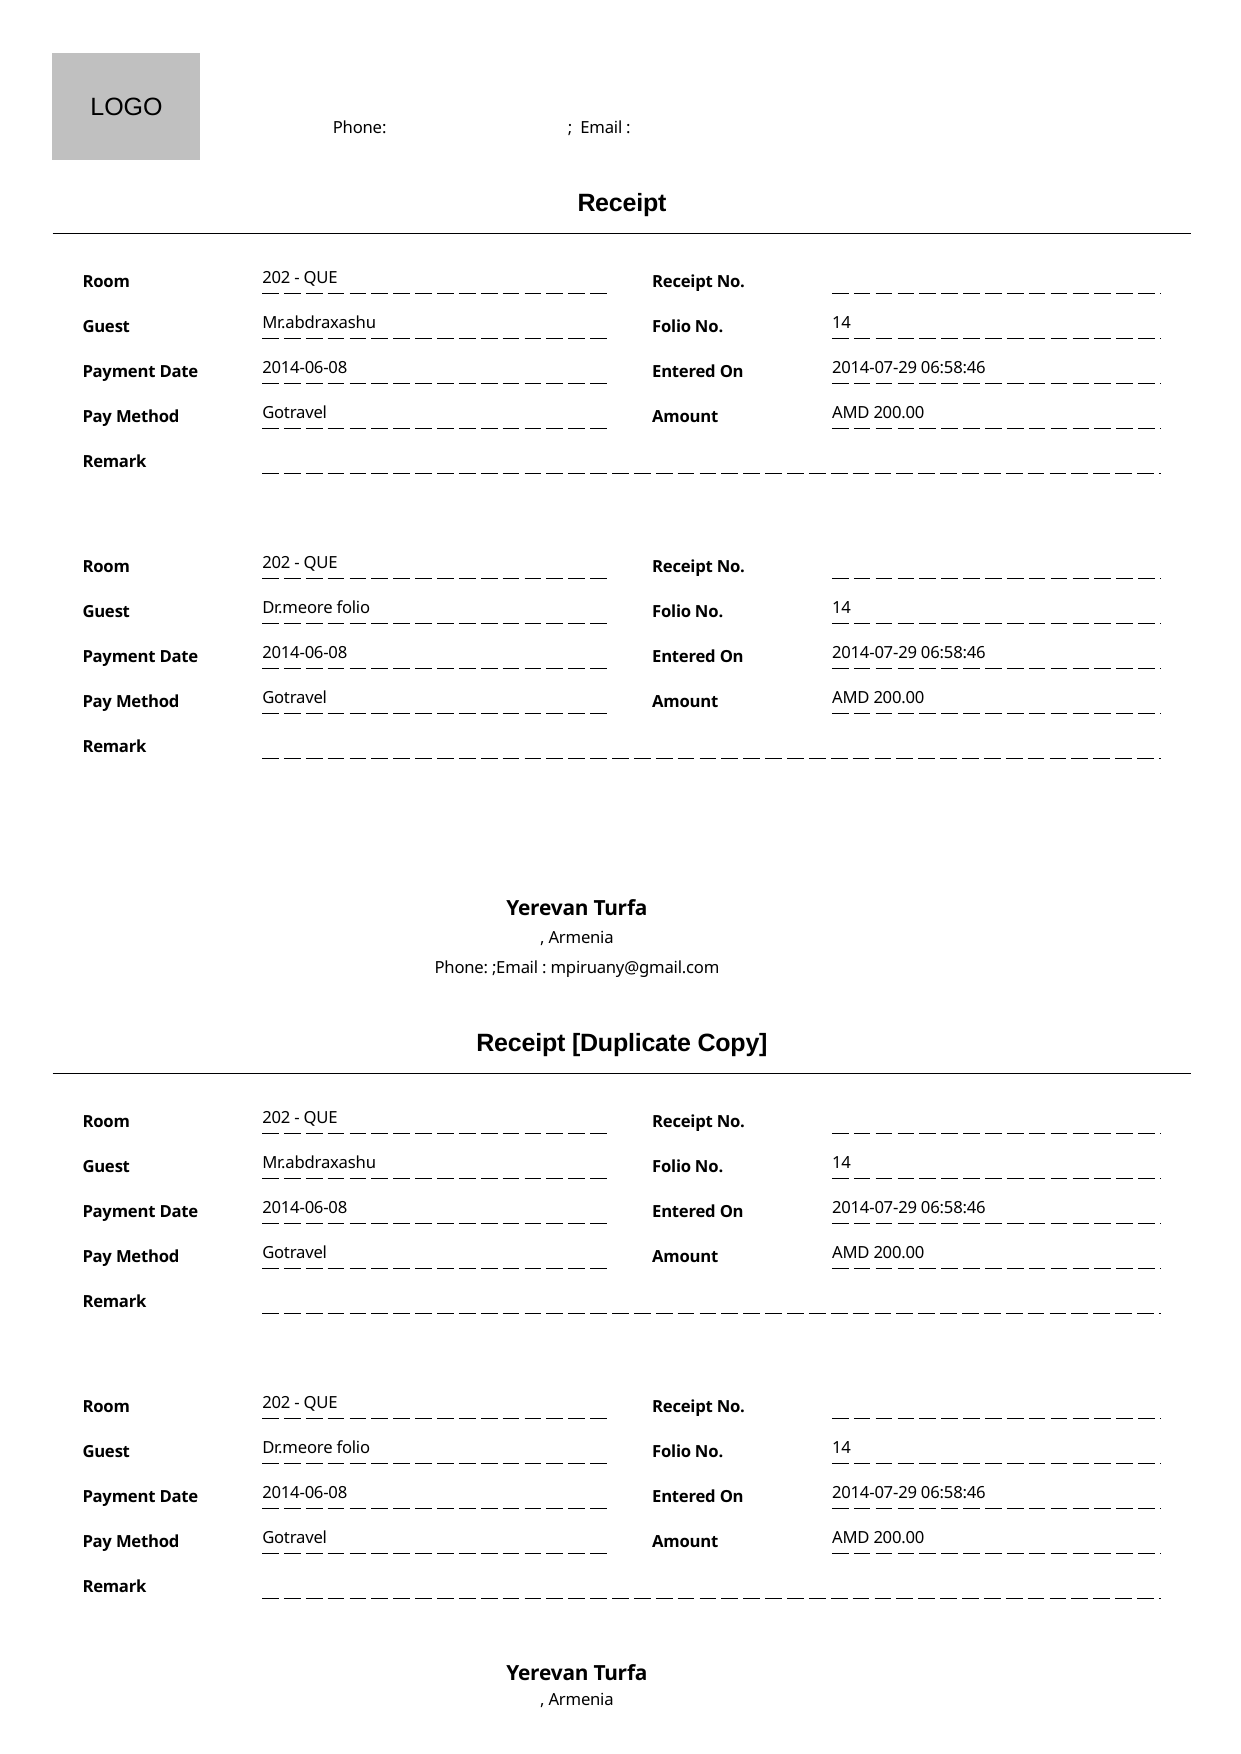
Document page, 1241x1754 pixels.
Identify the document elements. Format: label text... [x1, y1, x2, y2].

table_cell [1191, 263, 1203, 292]
table_cell [53, 728, 67, 757]
table_cell [82, 1133, 202, 1147]
table_cell 2014-07-29 06:58:46 [832, 353, 1161, 382]
table_cell [247, 1358, 262, 1387]
table_cell [652, 1074, 832, 1102]
table_cell [1191, 758, 1203, 772]
table_cell [1191, 293, 1203, 307]
table_cell [607, 1478, 652, 1507]
table_cell [1191, 923, 1203, 952]
table_cell [53, 53, 202, 172]
table_cell [1191, 1643, 1203, 1657]
table_cell [832, 1268, 862, 1282]
table_cell [1161, 1508, 1176, 1522]
table_cell [1191, 1223, 1203, 1237]
table_cell [262, 1418, 532, 1432]
table_cell [1161, 1193, 1176, 1222]
table_cell [38, 713, 52, 727]
table_cell [247, 1463, 262, 1477]
table_cell [532, 578, 592, 592]
table_cell [247, 1508, 262, 1522]
table_cell [592, 1328, 607, 1357]
table_cell [1161, 623, 1176, 637]
table_cell Gotravel [262, 683, 607, 712]
table_cell [38, 1388, 52, 1417]
table_cell [53, 1223, 67, 1237]
table_cell [892, 1133, 952, 1147]
table_cell 2014-06-08 [262, 353, 607, 382]
table_cell Gotravel [262, 398, 607, 427]
table_cell [67, 1193, 82, 1222]
table_cell [592, 1643, 607, 1657]
table_cell [262, 1358, 532, 1387]
table_cell [1191, 1028, 1203, 1072]
table_cell [607, 383, 652, 397]
table_cell [38, 188, 52, 232]
table_cell [38, 593, 52, 622]
table_cell [892, 713, 952, 727]
table_cell [862, 1508, 892, 1522]
table_cell [892, 234, 952, 262]
table_cell [202, 1598, 247, 1612]
table_cell [592, 1074, 607, 1102]
table_cell [67, 1074, 82, 1102]
table_cell [607, 1328, 652, 1357]
table_cell [592, 773, 607, 802]
table_cell [82, 1598, 202, 1612]
table_cell [82, 293, 202, 307]
table_cell Pay Method [82, 398, 262, 427]
table_cell Folio No. [652, 1148, 832, 1177]
table_cell [592, 384, 607, 397]
table_cell Receipt No. [652, 263, 832, 292]
table_cell [607, 773, 652, 802]
table_cell [67, 1283, 82, 1312]
table_cell [202, 293, 247, 307]
table_cell [1161, 1568, 1176, 1597]
table_cell [67, 1568, 82, 1597]
table_cell [832, 803, 862, 892]
table_cell [892, 578, 952, 592]
table_cell [82, 578, 202, 592]
table_cell [262, 1463, 532, 1477]
table_cell [202, 488, 247, 517]
table_cell [67, 1238, 82, 1267]
table_cell [862, 1328, 892, 1357]
table_cell [1191, 428, 1203, 442]
table_cell [38, 983, 52, 1012]
table_cell [532, 488, 592, 517]
table_cell [247, 773, 262, 802]
table_cell [82, 488, 202, 517]
table_cell [607, 398, 652, 427]
table_cell [607, 638, 652, 667]
table_cell [532, 758, 592, 772]
table_cell [892, 1223, 952, 1237]
table_cell Remark [82, 1283, 262, 1312]
table_cell [67, 1268, 82, 1282]
table_cell [1176, 188, 1191, 232]
table_cell Guest [82, 1148, 262, 1177]
table_cell [82, 713, 202, 727]
table_cell [1161, 1133, 1176, 1147]
table_cell [53, 548, 67, 577]
table_cell [532, 623, 592, 637]
table_cell [1161, 1074, 1176, 1102]
table_cell [53, 443, 67, 472]
table_cell [1191, 683, 1203, 712]
table_cell [1191, 1463, 1203, 1477]
table_cell [67, 1523, 82, 1552]
table_cell [1176, 1643, 1191, 1657]
table_cell [1161, 1148, 1176, 1177]
table_cell [532, 1643, 592, 1657]
table_cell [532, 803, 592, 892]
table_cell [1161, 1553, 1176, 1567]
table_cell [53, 1508, 67, 1522]
table_header [202, 38, 247, 52]
table_cell [202, 1268, 247, 1282]
table_cell Receipt No. [652, 548, 832, 577]
table_cell [607, 1223, 652, 1237]
table_cell [952, 518, 1161, 547]
table_cell [1176, 308, 1191, 337]
table_cell [652, 1418, 832, 1432]
table_cell [832, 1103, 1161, 1132]
table_cell [892, 758, 952, 772]
table_cell [532, 1313, 592, 1327]
table_cell [952, 1223, 1161, 1237]
table_cell [67, 1178, 82, 1192]
table_cell [262, 428, 532, 442]
table_cell Entered On [652, 1478, 832, 1507]
table_cell [38, 1223, 52, 1237]
table_cell [38, 923, 52, 952]
table_cell [1161, 488, 1176, 517]
table_cell [38, 1178, 52, 1192]
table_cell [38, 383, 52, 397]
table_cell [592, 1314, 607, 1327]
table_cell [892, 803, 952, 892]
table_cell [262, 234, 532, 262]
table_cell [53, 1433, 67, 1462]
table_cell [532, 473, 592, 487]
table_cell [38, 1133, 52, 1147]
table_cell [1176, 1328, 1191, 1357]
table_cell [592, 1599, 607, 1612]
table_cell [952, 713, 1161, 727]
table_cell [202, 1133, 247, 1147]
table_cell [38, 308, 52, 337]
table_cell [592, 759, 607, 772]
table_cell [832, 1223, 862, 1237]
table_cell [38, 1238, 52, 1267]
table_cell [652, 803, 832, 892]
table_cell [1191, 1568, 1203, 1597]
table_cell [82, 1418, 202, 1432]
table_cell [67, 1613, 82, 1642]
table_cell [1161, 548, 1176, 577]
table_cell [1191, 1358, 1203, 1387]
table_cell [38, 683, 52, 712]
table_cell Receipt No. [652, 1388, 832, 1417]
table_cell [247, 383, 262, 397]
table_cell [1161, 308, 1176, 337]
table_cell [262, 1598, 532, 1612]
table_cell [262, 1313, 532, 1327]
table_cell [1191, 548, 1203, 577]
table_cell [892, 518, 952, 547]
table_cell [607, 1148, 652, 1177]
table_cell Folio No. [652, 1433, 832, 1462]
table_cell [53, 713, 67, 727]
table_cell [1191, 353, 1203, 382]
table_cell [607, 293, 652, 307]
table_cell [1161, 1238, 1176, 1267]
table_cell [247, 488, 262, 517]
table_cell [532, 1418, 592, 1432]
table_cell [1176, 1133, 1191, 1147]
table_cell [82, 1508, 202, 1522]
table_cell [1176, 1148, 1191, 1177]
table_cell [1176, 1523, 1191, 1552]
table_cell [202, 803, 247, 892]
table_cell [38, 518, 52, 547]
table_cell [862, 1613, 892, 1642]
table_cell [892, 773, 952, 802]
table_cell Receipt [Duplicate Copy] [67, 1028, 1176, 1072]
table_cell [1161, 338, 1176, 352]
table_cell [38, 1433, 52, 1462]
table_cell [38, 1523, 52, 1552]
table_cell [1176, 1103, 1191, 1132]
table_header [247, 38, 262, 52]
table_cell [952, 1598, 1161, 1612]
table_cell [652, 338, 832, 352]
table_cell Room [82, 1103, 262, 1132]
table_cell [592, 1224, 607, 1237]
table_cell [652, 383, 832, 397]
table_header [862, 38, 892, 52]
table_cell [1161, 638, 1176, 667]
table_cell [952, 1643, 1161, 1657]
table_cell [53, 1283, 67, 1312]
table_cell [532, 338, 592, 352]
table_cell [38, 443, 52, 472]
table_cell [1191, 1388, 1203, 1417]
table_cell [82, 383, 202, 397]
table_cell [1176, 1418, 1191, 1432]
table_cell Amount [652, 398, 832, 427]
table_cell [652, 758, 832, 772]
table_cell [952, 1313, 1161, 1327]
table_cell [53, 1358, 67, 1387]
table_cell [67, 578, 82, 592]
table_cell [67, 623, 82, 637]
table_cell [1191, 593, 1203, 622]
table_cell [1176, 263, 1191, 292]
table_cell [832, 1643, 862, 1657]
table_cell [592, 429, 607, 442]
table_cell [652, 1643, 832, 1657]
table_cell [82, 1463, 202, 1477]
table_cell [532, 1598, 592, 1612]
table_cell [1161, 1643, 1176, 1657]
table_cell , Armenia [202, 1688, 952, 1717]
table_cell [892, 1643, 952, 1657]
table_header [67, 38, 82, 52]
table_cell Yerevan Turfa [202, 1658, 952, 1687]
table_cell [38, 1688, 52, 1717]
table_cell [53, 1148, 67, 1177]
table_cell [532, 1178, 592, 1192]
table_cell [832, 1613, 862, 1642]
table_cell [652, 1313, 832, 1327]
table_cell [607, 353, 652, 382]
table_cell [202, 758, 247, 772]
table_cell [652, 623, 832, 637]
table_cell [38, 1358, 52, 1387]
table_cell [1176, 1283, 1191, 1312]
table_cell [38, 1328, 52, 1357]
table_cell [1191, 83, 1203, 112]
table_cell Gotravel [262, 1523, 607, 1552]
table_cell [1161, 683, 1176, 712]
table_cell [1176, 713, 1191, 727]
table_cell [1176, 383, 1191, 397]
table_cell [67, 1508, 82, 1522]
table_cell [832, 1418, 862, 1432]
table_cell [53, 1074, 67, 1102]
table_cell [1191, 1658, 1203, 1687]
table_cell [832, 1358, 862, 1387]
table_cell [1176, 1178, 1191, 1192]
table_cell [82, 1328, 202, 1357]
table_cell [952, 893, 1191, 982]
table_cell 14 [832, 593, 1161, 622]
table_cell [53, 1268, 67, 1282]
table_cell [862, 428, 892, 442]
table_cell 2014-06-08 [262, 638, 607, 667]
table_cell [607, 758, 652, 772]
table_cell [952, 773, 1161, 802]
table_cell Receipt No. [652, 1103, 832, 1132]
table_cell [1161, 1283, 1176, 1312]
table_header [952, 38, 1161, 52]
table_cell [892, 1328, 952, 1357]
table_cell [607, 1463, 652, 1477]
table_cell 2014-07-29 06:58:46 [832, 1193, 1161, 1222]
table_cell 202 - QUE [262, 548, 607, 577]
table_cell [53, 188, 67, 232]
table_cell [262, 443, 1161, 472]
table_cell [262, 383, 532, 397]
table_cell [832, 488, 862, 517]
table_cell [53, 758, 67, 772]
table_cell [832, 1133, 862, 1147]
table_cell [202, 143, 1191, 172]
table_cell [1161, 1178, 1176, 1192]
table_cell [607, 1433, 652, 1462]
table_cell [607, 518, 652, 547]
table_cell [1191, 1313, 1203, 1327]
table_cell [38, 953, 52, 982]
table_cell [592, 624, 607, 637]
table_cell [38, 893, 52, 922]
table_cell [1161, 593, 1176, 622]
table_cell [892, 338, 952, 352]
table_cell [67, 1313, 82, 1327]
table_cell [202, 53, 952, 82]
table_cell [592, 1134, 607, 1147]
table_cell [832, 293, 862, 307]
table_cell [247, 518, 262, 547]
table_cell [82, 1358, 202, 1387]
table_cell [247, 1074, 262, 1102]
table_cell [53, 1178, 67, 1192]
table_cell [832, 773, 862, 802]
table_cell [262, 803, 532, 892]
table_cell [862, 1223, 892, 1237]
table_cell [1191, 1238, 1203, 1267]
table_cell [38, 1313, 52, 1327]
table_cell [832, 668, 862, 682]
table_cell [1161, 1478, 1176, 1507]
table_cell [67, 398, 82, 427]
table_cell Dr.meore folio [262, 593, 607, 622]
table_cell [1191, 1013, 1203, 1027]
table_cell [592, 474, 607, 487]
table_cell [1161, 473, 1176, 487]
table_cell [832, 1463, 862, 1477]
table_cell [532, 1553, 592, 1567]
table_cell [1191, 443, 1203, 472]
table_cell [652, 428, 832, 442]
table_cell [247, 1328, 262, 1357]
table_cell [38, 488, 52, 517]
table_cell [532, 773, 592, 802]
table_cell [1161, 518, 1176, 547]
table_cell [1161, 428, 1176, 442]
table_cell [1161, 1103, 1176, 1132]
table_cell [53, 1643, 67, 1657]
table_cell [202, 1418, 247, 1432]
table_cell [607, 683, 652, 712]
table_cell [247, 234, 262, 262]
table_cell 202 - QUE [262, 1103, 607, 1132]
table_cell [53, 1028, 67, 1072]
table_cell [952, 234, 1161, 262]
table_cell Folio No. [652, 308, 832, 337]
table_cell [952, 668, 1161, 682]
table_cell [67, 488, 82, 517]
table_cell [202, 983, 1191, 1012]
table_cell [862, 713, 892, 727]
table_cell [1176, 1568, 1191, 1597]
table_cell [832, 383, 862, 397]
table_cell [607, 1133, 652, 1147]
table_cell 2014-07-29 06:58:46 [832, 1478, 1161, 1507]
table_cell [532, 713, 592, 727]
table_cell [53, 1598, 67, 1612]
table_cell [652, 1133, 832, 1147]
table_cell [862, 1358, 892, 1387]
table_cell [38, 773, 52, 802]
table_cell [202, 1178, 247, 1192]
table_cell [1191, 1553, 1203, 1567]
table_cell [1176, 1598, 1191, 1612]
table_cell [892, 1598, 952, 1612]
table_cell [892, 1463, 952, 1477]
table_cell [1191, 1688, 1203, 1717]
table_cell [607, 428, 652, 442]
table_cell AMD 200.00 [832, 1523, 1161, 1552]
table_header [262, 38, 532, 52]
table_cell [38, 548, 52, 577]
table_cell [607, 1388, 652, 1417]
table_cell 14 [832, 1433, 1161, 1462]
table_cell [652, 1358, 832, 1387]
table_cell [1161, 758, 1176, 772]
table_cell Dr.meore folio [262, 1433, 607, 1462]
table_cell [532, 428, 592, 442]
table_cell [1176, 398, 1191, 427]
table_cell [607, 593, 652, 622]
table_cell [592, 1358, 607, 1387]
table_cell [38, 1028, 52, 1072]
table_cell [82, 668, 202, 682]
table_cell [67, 683, 82, 712]
table_cell [262, 728, 1161, 757]
table_cell [38, 803, 52, 892]
table_cell [247, 338, 262, 352]
table_cell Pay Method [82, 1238, 262, 1267]
table_cell [262, 1133, 532, 1147]
table_cell [607, 1238, 652, 1267]
table_cell [247, 293, 262, 307]
table_cell [53, 1523, 67, 1552]
table_cell [82, 1178, 202, 1192]
table_cell [67, 1223, 82, 1237]
table_cell [67, 758, 82, 772]
table_cell [607, 1643, 652, 1657]
table_cell [1176, 1074, 1191, 1102]
table_cell [652, 578, 832, 592]
table_cell [1191, 1418, 1203, 1432]
table_cell [53, 1013, 1191, 1027]
table_cell [53, 1418, 67, 1432]
table_cell [1176, 638, 1191, 667]
table_cell [202, 668, 247, 682]
table_cell [862, 578, 892, 592]
table_cell [532, 293, 592, 307]
table_cell [202, 1553, 247, 1567]
table_cell [952, 488, 1161, 517]
table_cell [262, 1268, 532, 1282]
table_cell [38, 1463, 52, 1477]
table_cell [1176, 773, 1191, 802]
table_cell [202, 1463, 247, 1477]
table_cell [53, 1568, 67, 1597]
table_cell [67, 293, 82, 307]
table_cell [262, 1613, 532, 1642]
table_cell [1191, 1133, 1203, 1147]
table_cell [532, 1613, 592, 1642]
table_cell [247, 578, 262, 592]
table_cell [38, 398, 52, 427]
table_cell [862, 1553, 892, 1567]
table_cell [53, 893, 202, 1012]
table_cell [202, 473, 247, 487]
table_cell [592, 294, 607, 307]
table_cell [1191, 383, 1203, 397]
table_cell [1191, 1523, 1203, 1552]
table_cell [53, 593, 67, 622]
table_cell [862, 773, 892, 802]
table_cell [202, 773, 247, 802]
table_cell [607, 1553, 652, 1567]
table_cell [1161, 1433, 1176, 1462]
table_cell [1161, 773, 1176, 802]
table_cell [67, 668, 82, 682]
table_cell [82, 803, 202, 892]
table_cell [592, 339, 607, 352]
table_cell [952, 1418, 1161, 1432]
table_cell [952, 473, 1161, 487]
table_cell [862, 383, 892, 397]
table_cell [832, 1388, 1161, 1417]
table_cell [1191, 1508, 1203, 1522]
table_cell [262, 518, 532, 547]
table_cell [892, 488, 952, 517]
table_cell [1191, 338, 1203, 352]
table_cell [53, 1613, 67, 1642]
table_cell [38, 1148, 52, 1177]
table_header [607, 38, 652, 52]
table_cell [82, 1613, 202, 1642]
table_cell [53, 383, 67, 397]
table_cell [67, 428, 82, 442]
table_cell [952, 1268, 1161, 1282]
table_cell [652, 1268, 832, 1282]
table_cell [832, 263, 1161, 292]
table_cell [832, 1328, 862, 1357]
table_cell [262, 473, 532, 487]
table_cell [262, 1508, 532, 1522]
table_cell [53, 578, 67, 592]
table_cell Yerevan Turfa [202, 893, 952, 922]
table_cell [38, 728, 52, 757]
table_cell [652, 488, 832, 517]
table_cell [1161, 713, 1176, 727]
table_cell [1176, 488, 1191, 517]
table_cell [1161, 398, 1176, 427]
table_cell [832, 428, 862, 442]
table_cell [67, 1433, 82, 1462]
table_cell [607, 548, 652, 577]
table_cell [67, 443, 82, 472]
table_cell [1191, 488, 1203, 517]
table_cell [38, 668, 52, 682]
table_cell [892, 668, 952, 682]
table_cell [247, 1178, 262, 1192]
table_cell [892, 383, 952, 397]
table_cell [1176, 473, 1191, 487]
table_cell [247, 473, 262, 487]
table_cell [1191, 173, 1203, 187]
table_cell [952, 1328, 1161, 1357]
table_cell [1191, 638, 1203, 667]
table_cell [652, 518, 832, 547]
table_cell [1176, 1508, 1191, 1522]
table_cell [652, 1223, 832, 1237]
table_cell [892, 1358, 952, 1387]
table_cell [38, 53, 52, 82]
table_cell [652, 1553, 832, 1567]
table_cell [892, 293, 952, 307]
table_cell , Armenia [202, 923, 952, 952]
table_cell [1176, 593, 1191, 622]
table_cell AMD 200.00 [832, 398, 1161, 427]
table_cell [1191, 983, 1203, 1012]
table_cell [532, 1133, 592, 1147]
table_cell [1161, 1268, 1176, 1282]
table_cell Payment Date [82, 1478, 262, 1507]
table_cell [67, 593, 82, 622]
table_cell [67, 308, 82, 337]
table_cell [82, 758, 202, 772]
table_cell [532, 1508, 592, 1522]
table_cell [952, 1463, 1161, 1477]
table_cell [862, 1643, 892, 1657]
table_cell [532, 1328, 592, 1357]
table_cell [832, 548, 1161, 577]
table_cell [832, 623, 862, 637]
table_cell [892, 1268, 952, 1282]
table_cell [247, 1418, 262, 1432]
table_cell [892, 1313, 952, 1327]
table_cell [38, 263, 52, 292]
table_cell [38, 578, 52, 592]
table_cell [262, 1643, 532, 1657]
table_cell [67, 234, 82, 262]
table_cell [67, 1463, 82, 1477]
table_cell [832, 234, 862, 262]
table_cell Entered On [652, 353, 832, 382]
table_cell [82, 1074, 202, 1102]
table_cell [53, 1553, 67, 1567]
table_cell [1191, 1598, 1203, 1612]
table_cell [53, 398, 67, 427]
table_cell Guest [82, 308, 262, 337]
table_cell [82, 1553, 202, 1567]
table_cell [607, 234, 652, 262]
table_cell [892, 623, 952, 637]
table_cell [652, 293, 832, 307]
table_cell [592, 803, 607, 892]
table_cell 14 [832, 308, 1161, 337]
table_cell Folio No. [652, 593, 832, 622]
table_cell [82, 1268, 202, 1282]
table_cell [592, 1509, 607, 1522]
table_cell [53, 1328, 67, 1357]
table_cell [1191, 473, 1203, 487]
table_cell [532, 383, 592, 397]
table_cell 202 - QUE [262, 263, 607, 292]
table_cell [202, 713, 247, 727]
table_cell Amount [652, 1238, 832, 1267]
table_cell [1161, 578, 1176, 592]
table_header [1176, 38, 1191, 52]
table_cell [607, 1178, 652, 1192]
table_cell [38, 428, 52, 442]
table_cell Pay Method [82, 1523, 262, 1552]
table_cell [202, 518, 247, 547]
table_cell [862, 758, 892, 772]
table_cell [38, 338, 52, 352]
table_cell Receipt [67, 188, 1176, 232]
table_header [532, 38, 592, 52]
table_cell [262, 668, 532, 682]
table_cell [952, 293, 1161, 307]
table_cell [53, 338, 67, 352]
table_cell [652, 1613, 832, 1642]
table_cell [832, 1313, 862, 1327]
table_cell [247, 428, 262, 442]
table_cell [202, 1328, 247, 1357]
table_cell [1176, 293, 1191, 307]
table_cell [262, 1553, 532, 1567]
table_cell [38, 1658, 52, 1687]
table_cell [607, 1598, 652, 1612]
table_cell 2014-06-08 [262, 1193, 607, 1222]
table_cell [53, 263, 67, 292]
table_cell [262, 623, 532, 637]
table_cell Room [82, 263, 262, 292]
table_cell [892, 1178, 952, 1192]
table_cell [1176, 1268, 1191, 1282]
table_cell [952, 53, 1191, 142]
table_cell Remark [82, 1568, 262, 1597]
table_cell [832, 518, 862, 547]
table_cell [1161, 1463, 1176, 1477]
table_cell [202, 83, 952, 112]
table_cell [832, 578, 862, 592]
table_cell [952, 383, 1161, 397]
table_cell [82, 518, 202, 547]
table_cell [262, 293, 532, 307]
table_cell [82, 1223, 202, 1237]
table_cell Amount [652, 1523, 832, 1552]
table_cell [832, 1508, 862, 1522]
table_cell [952, 338, 1161, 352]
table_cell [607, 308, 652, 337]
table_cell [1191, 713, 1203, 727]
table_cell [952, 1508, 1161, 1522]
table_cell [53, 1133, 67, 1147]
table_cell [592, 669, 607, 682]
table_cell [262, 758, 532, 772]
table_cell [53, 683, 67, 712]
table_cell [247, 1313, 262, 1327]
table_cell [892, 1613, 952, 1642]
table_cell [38, 1013, 52, 1027]
table_cell Payment Date [82, 1193, 262, 1222]
table_cell [1176, 1613, 1191, 1642]
table_cell [1161, 263, 1176, 292]
table_cell [652, 1598, 832, 1612]
table_cell [862, 1313, 892, 1327]
table_cell [53, 623, 67, 637]
table_cell [53, 473, 67, 487]
table_cell [607, 623, 652, 637]
table_cell Gotravel [262, 1238, 607, 1267]
table_cell [607, 338, 652, 352]
table_cell [892, 1074, 952, 1102]
table_cell [1176, 234, 1191, 262]
table_cell [38, 83, 52, 112]
table_cell [67, 713, 82, 727]
table_cell [67, 548, 82, 577]
table_cell [532, 234, 592, 262]
table_cell [652, 234, 832, 262]
table_cell [952, 1178, 1161, 1192]
table_cell [247, 1223, 262, 1237]
table_cell [262, 1568, 1161, 1597]
table_cell [607, 473, 652, 487]
table_cell [1176, 728, 1191, 757]
table_cell Phone: ;Email : mpiruany@gmail.com [202, 953, 952, 982]
table_cell [53, 803, 67, 892]
table_cell [38, 1283, 52, 1312]
table_cell [892, 428, 952, 442]
table_cell [67, 338, 82, 352]
table_cell [607, 263, 652, 292]
table_cell [832, 713, 862, 727]
table_cell [67, 1328, 82, 1357]
table_cell [1191, 1178, 1203, 1192]
table_cell [592, 1464, 607, 1477]
table_cell [247, 713, 262, 727]
table_cell [202, 234, 247, 262]
table_cell [607, 668, 652, 682]
table_cell [607, 803, 652, 892]
table_cell Mr.abdraxashu [262, 1148, 607, 1177]
table_cell [67, 1418, 82, 1432]
table_cell Room [82, 1388, 262, 1417]
table_cell [862, 1133, 892, 1147]
table_cell [67, 728, 82, 757]
table_cell [38, 353, 52, 382]
table_cell [1176, 1463, 1191, 1477]
table_cell [1176, 1478, 1191, 1507]
table_cell [202, 428, 247, 442]
table_cell [607, 578, 652, 592]
table_cell [1176, 1313, 1191, 1327]
table_cell [67, 1598, 82, 1612]
table_cell [53, 1238, 67, 1267]
table_cell [53, 773, 67, 802]
table_header [592, 38, 607, 52]
table_cell [952, 578, 1161, 592]
table_cell [53, 638, 67, 667]
table_cell [1191, 233, 1203, 262]
table_cell [1191, 893, 1203, 922]
table_cell [67, 1553, 82, 1567]
table_cell [1191, 1433, 1203, 1462]
table_header [892, 38, 952, 52]
table_cell AMD 200.00 [832, 683, 1161, 712]
table_cell [607, 1418, 652, 1432]
table_cell [832, 338, 862, 352]
table_cell [82, 234, 202, 262]
table_cell [262, 1283, 1161, 1312]
table_cell [952, 803, 1161, 892]
table_cell [67, 1643, 82, 1657]
table_cell [247, 1133, 262, 1147]
table_cell [862, 668, 892, 682]
table_cell [38, 1268, 52, 1282]
table_cell 2014-07-29 06:58:46 [832, 638, 1161, 667]
table_cell [53, 1313, 67, 1327]
table_cell [1161, 234, 1176, 262]
table_cell [247, 803, 262, 892]
table_cell [1161, 1388, 1176, 1417]
table_cell [67, 1358, 82, 1387]
table_cell Amount [652, 683, 832, 712]
table_cell [952, 758, 1161, 772]
table_header [652, 38, 832, 52]
table_cell [592, 518, 607, 547]
table_header [38, 38, 52, 52]
table_cell [1161, 1223, 1176, 1237]
table_cell Guest [82, 1433, 262, 1462]
table_cell [592, 488, 607, 517]
table_cell [892, 1553, 952, 1567]
table_cell [652, 473, 832, 487]
table_cell [1161, 383, 1176, 397]
table_cell [832, 473, 862, 487]
table_cell [262, 713, 532, 727]
table_cell [67, 473, 82, 487]
table_cell [38, 1193, 52, 1222]
table_cell [832, 1598, 862, 1612]
table_cell [53, 1478, 67, 1507]
table_cell [652, 1328, 832, 1357]
table_cell [67, 1133, 82, 1147]
table_cell [38, 1073, 52, 1102]
table_cell [952, 1133, 1161, 1147]
table_cell [607, 1523, 652, 1552]
table_cell [592, 234, 607, 262]
table_cell [1176, 548, 1191, 577]
table_cell [53, 428, 67, 442]
table_cell [1176, 623, 1191, 637]
table_cell [1191, 398, 1203, 427]
table_cell [1191, 803, 1203, 892]
table_cell [1176, 578, 1191, 592]
table_cell [652, 1178, 832, 1192]
table_cell [592, 714, 607, 727]
table_cell [952, 623, 1161, 637]
table_cell [1191, 1148, 1203, 1177]
table_cell [38, 1103, 52, 1132]
table_cell [202, 1643, 247, 1657]
table_cell 2014-06-08 [262, 1478, 607, 1507]
table_cell [862, 1178, 892, 1192]
table_cell [82, 473, 202, 487]
table_cell [262, 578, 532, 592]
table_cell [1161, 1598, 1176, 1612]
table_cell [832, 1074, 862, 1102]
table_cell [53, 353, 67, 382]
table_cell [67, 1388, 82, 1417]
table_cell [38, 473, 52, 487]
table_cell [82, 428, 202, 442]
table_cell [247, 668, 262, 682]
table_cell [592, 1613, 607, 1642]
table_cell [862, 623, 892, 637]
table_cell AMD 200.00 [832, 1238, 1161, 1267]
table_cell [1161, 1358, 1176, 1387]
table_cell [202, 338, 247, 352]
table_cell [67, 803, 82, 892]
table_cell [38, 1418, 52, 1432]
table_cell [38, 1553, 52, 1567]
table_cell Pay Method [82, 683, 262, 712]
table_cell [67, 1478, 82, 1507]
table_cell [1161, 443, 1176, 472]
table_cell [592, 1419, 607, 1432]
table_cell [262, 338, 532, 352]
table_cell [53, 668, 67, 682]
table_cell [53, 308, 67, 337]
table_cell [1176, 428, 1191, 442]
table_cell [1176, 758, 1191, 772]
table_cell [532, 1358, 592, 1387]
table_cell [1161, 1418, 1176, 1432]
table_cell [262, 1328, 532, 1357]
table_cell [202, 1313, 247, 1327]
table_cell [38, 113, 52, 142]
table_cell [607, 1193, 652, 1222]
table_cell [532, 1463, 592, 1477]
table_cell [1176, 668, 1191, 682]
table_cell [607, 1358, 652, 1387]
table_cell [1191, 953, 1203, 982]
table_cell [1191, 1328, 1203, 1357]
table_cell [247, 1643, 262, 1657]
table_cell [1161, 1328, 1176, 1357]
table_cell [1176, 803, 1191, 892]
table_cell [202, 1508, 247, 1522]
table_cell [652, 668, 832, 682]
table_cell [53, 518, 67, 547]
table_cell [53, 1193, 67, 1222]
table_cell [202, 383, 247, 397]
table_cell [532, 668, 592, 682]
table_cell [38, 1508, 52, 1522]
table_cell Phone: ; Email : [202, 113, 952, 142]
table_cell [532, 1223, 592, 1237]
table_cell [1191, 518, 1203, 547]
table_cell [1191, 188, 1203, 232]
table_cell [592, 579, 607, 592]
table_cell [53, 488, 67, 517]
table_cell [592, 1179, 607, 1192]
table_cell [67, 773, 82, 802]
table_header [53, 38, 67, 52]
table_cell Entered On [652, 1193, 832, 1222]
table_cell [82, 773, 202, 802]
table_cell [67, 518, 82, 547]
table_cell [607, 1613, 652, 1642]
table_cell [53, 1658, 202, 1717]
table_cell [1176, 1358, 1191, 1387]
table_cell [38, 1598, 52, 1612]
table_cell [38, 233, 52, 262]
table_cell [1161, 668, 1176, 682]
table_cell [82, 623, 202, 637]
table_cell [1191, 1193, 1203, 1222]
table_cell [1176, 1028, 1191, 1072]
table_cell [38, 293, 52, 307]
table_cell [67, 638, 82, 667]
table_cell Entered On [652, 638, 832, 667]
table_cell [53, 1463, 67, 1477]
table_cell [1191, 1478, 1203, 1507]
table_cell [38, 173, 52, 187]
table_cell [67, 353, 82, 382]
table_cell [202, 578, 247, 592]
table_cell [1176, 1223, 1191, 1237]
table_cell [82, 1313, 202, 1327]
table_cell Mr.abdraxashu [262, 308, 607, 337]
table_cell [1161, 1613, 1176, 1642]
table_cell [202, 1223, 247, 1237]
table_cell [67, 1148, 82, 1177]
table_cell [262, 773, 532, 802]
table_cell [67, 383, 82, 397]
table_cell [607, 1268, 652, 1282]
table_cell [1191, 308, 1203, 337]
table_cell [1161, 1523, 1176, 1552]
table_cell [38, 758, 52, 772]
table_cell Guest [82, 593, 262, 622]
table_cell [202, 623, 247, 637]
table_cell [262, 1178, 532, 1192]
table_cell [262, 1223, 532, 1237]
table_cell [247, 1268, 262, 1282]
table_cell [862, 293, 892, 307]
table_cell [832, 758, 862, 772]
table_cell [892, 1508, 952, 1522]
table_cell [38, 623, 52, 637]
table_cell [247, 623, 262, 637]
table_cell [652, 1508, 832, 1522]
table_cell 14 [832, 1148, 1161, 1177]
table_cell [38, 143, 52, 172]
table_header [1161, 38, 1176, 52]
table_cell [862, 1463, 892, 1477]
table_cell [832, 1553, 862, 1567]
table_cell [862, 803, 892, 892]
table_cell [1191, 668, 1203, 682]
table_cell [1161, 803, 1176, 892]
table_cell [1191, 53, 1203, 82]
table_cell [592, 1269, 607, 1282]
table_cell [38, 1478, 52, 1507]
table_cell [607, 1103, 652, 1132]
table_header [832, 38, 862, 52]
table_cell [247, 758, 262, 772]
table_cell [1191, 1103, 1203, 1132]
table_cell [1176, 1193, 1191, 1222]
table_cell [607, 713, 652, 727]
table_cell [53, 1103, 67, 1132]
table_cell [202, 1074, 247, 1102]
table_cell [247, 1613, 262, 1642]
table_cell [1176, 1238, 1191, 1267]
table_cell [592, 1554, 607, 1567]
table_cell [892, 473, 952, 487]
table_cell [1191, 143, 1203, 172]
table_cell [1161, 728, 1176, 757]
table_cell [1191, 623, 1203, 637]
table_cell [832, 1178, 862, 1192]
table_cell [862, 1418, 892, 1432]
table_cell [1191, 578, 1203, 592]
table_cell [1191, 1073, 1203, 1102]
table_cell [652, 773, 832, 802]
table_cell [1191, 1283, 1203, 1312]
table_cell [1176, 1433, 1191, 1462]
table_cell [862, 1268, 892, 1282]
table_cell [652, 1463, 832, 1477]
table_cell [53, 234, 67, 262]
table_cell [38, 638, 52, 667]
table_cell [952, 1613, 1161, 1642]
table_cell [1176, 683, 1191, 712]
table_cell [38, 1568, 52, 1597]
table_cell [1191, 1268, 1203, 1282]
table_header [1191, 38, 1203, 52]
table_cell [202, 1358, 247, 1387]
table_cell [892, 1418, 952, 1432]
table_cell Remark [82, 443, 262, 472]
table_cell Room [82, 548, 262, 577]
table_cell [82, 338, 202, 352]
table_cell [607, 1313, 652, 1327]
table_cell [38, 1643, 52, 1657]
table_cell [862, 518, 892, 547]
table_cell [1176, 443, 1191, 472]
table_cell [1161, 353, 1176, 382]
table_cell [1161, 1313, 1176, 1327]
table_cell [67, 263, 82, 292]
table_cell [53, 293, 67, 307]
table_cell [607, 488, 652, 517]
table_cell [67, 1103, 82, 1132]
table_cell [952, 1658, 1191, 1717]
table_cell [862, 488, 892, 517]
table_cell [262, 1074, 532, 1102]
table_cell [862, 473, 892, 487]
table_cell [532, 1268, 592, 1282]
table_cell [1176, 1553, 1191, 1567]
table_cell [1176, 1388, 1191, 1417]
table_cell [53, 1388, 67, 1417]
table_cell [1191, 1613, 1203, 1642]
table_cell [862, 234, 892, 262]
table_cell Payment Date [82, 353, 262, 382]
table_cell [38, 1613, 52, 1642]
table_cell [53, 173, 1191, 187]
table_cell [262, 488, 532, 517]
table_cell [862, 1598, 892, 1612]
table_cell [952, 1553, 1161, 1567]
table_cell [1176, 338, 1191, 352]
table_cell [952, 428, 1161, 442]
table_cell Remark [82, 728, 262, 757]
table_cell 202 - QUE [262, 1388, 607, 1417]
table_cell [247, 1598, 262, 1612]
table_cell [1191, 773, 1203, 802]
table_header [82, 38, 202, 52]
table_cell [1176, 518, 1191, 547]
table_cell [862, 338, 892, 352]
table_cell [1176, 353, 1191, 382]
table_cell [862, 1074, 892, 1102]
table_cell Payment Date [82, 638, 262, 667]
table_cell [532, 518, 592, 547]
table_cell [952, 1074, 1161, 1102]
table_cell [607, 1074, 652, 1102]
table_cell [652, 713, 832, 727]
table_cell [607, 1508, 652, 1522]
table_cell [1191, 113, 1203, 142]
table_cell [82, 1643, 202, 1657]
table_cell [202, 1613, 247, 1642]
table_cell [532, 1074, 592, 1102]
table_cell [1161, 293, 1176, 307]
table_cell [247, 1553, 262, 1567]
table_cell [952, 1358, 1161, 1387]
table_cell [1191, 728, 1203, 757]
